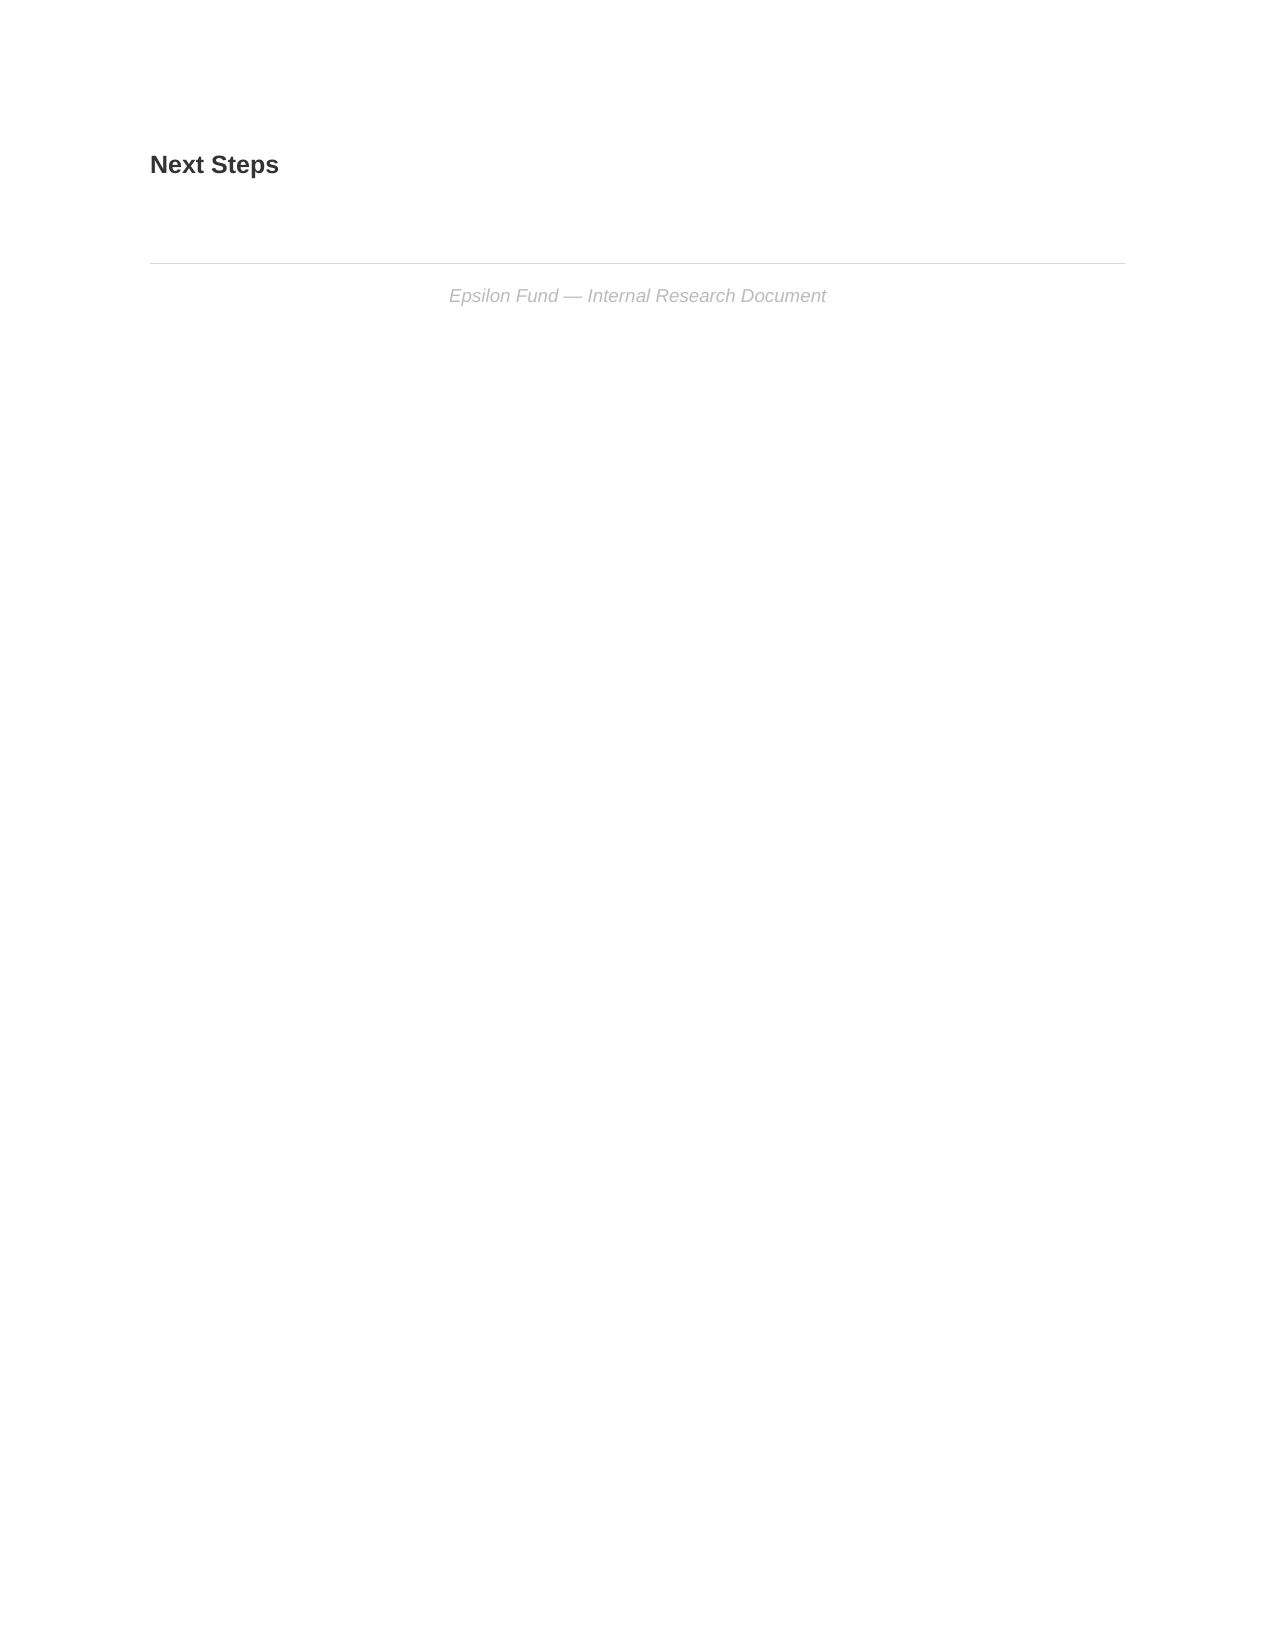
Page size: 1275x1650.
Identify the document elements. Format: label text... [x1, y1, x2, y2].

text Epsilon Fund — Internal Research Document [150, 285, 1125, 306]
text Next Steps [150, 150, 1125, 179]
